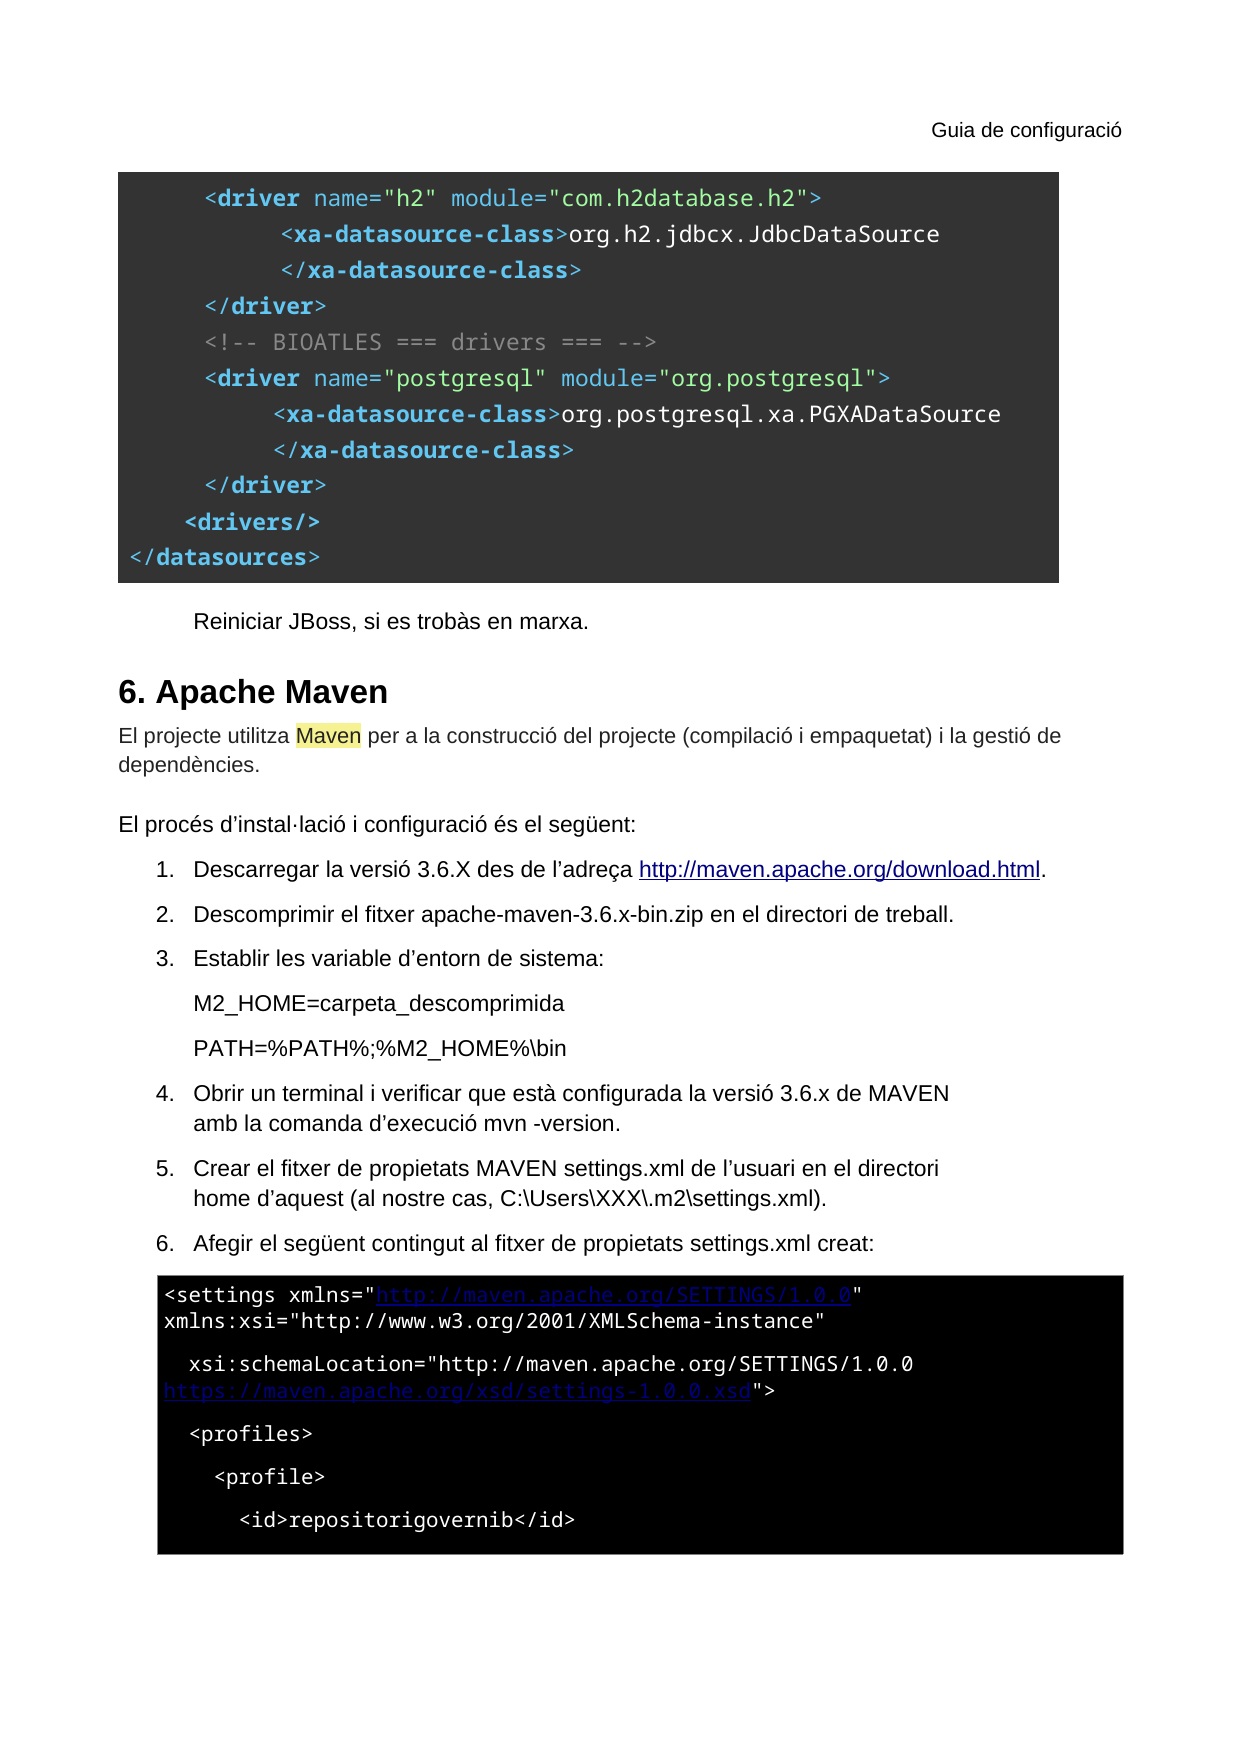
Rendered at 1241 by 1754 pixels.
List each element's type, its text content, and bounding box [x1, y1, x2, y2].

list Crear el fitxer de propietats MAVEN settings.xml de l’usuari en el directori home d’aquest (al nostre cas, C:\Users\XXX\.m2\settings.xml). [156, 1155, 1122, 1211]
text PATH=%PATH%;%M2_HOME%\bin [193, 1035, 1122, 1061]
text El procés d’instal·lació i configuració és el següent: [118, 811, 1122, 837]
list Establir les variable d’entorn de sistema: [156, 945, 1122, 972]
list Descarregar la versió 3.6.X des de l’adreça http://maven.apache.org/download.html. [156, 856, 1122, 882]
list Obrir un terminal i verificar que està configurada la versió 3.6.x de MAVEN amb la comanda d’execució mvn -version. [156, 1080, 1122, 1136]
table_header <settings xmlns="http://maven.apache.org/SETTINGS/1.0.0" xmlns:xsi="http://www.w3.org/2001/XMLSchema-instance" xsi:schemaLocation="http://maven.apache.org/SETTINGS/1.0.0 https://maven.apache.org/xsd/settings-1.0.0.xsd"> <profiles> <profile> <id>repositorigovernib</id> [158, 1276, 1123, 1554]
list Reiniciar JBoss, si es trobàs en marxa. [156, 608, 1122, 634]
list Descomprimir el fitxer apache-maven-3.6.x-bin.zip en el directori de treball. [156, 901, 1122, 927]
text El projecte utilitza Maven per a la construcció del projecte (compilació i empaquetat) i la gestió de dependències. [118, 723, 1122, 777]
list Afegir el següent contingut al fitxer de propietats settings.xml creat: [156, 1230, 1122, 1256]
subtitle 6. Apache Maven [118, 672, 1122, 710]
text M2_HOME=carpeta_descomprimida [193, 990, 1122, 1016]
table_header <driver name="h2" module="com.h2database.h2"> <xa-datasource-class>org.h2.jdbcx.JdbcDataSource </xa-datasource-class> </driver> <!-- BIOATLES === drivers === --> <driver name="postgresql" module="org.postgresql"> <xa-datasource-class>org.postgresql.xa.PGXADataSource </xa-datasource-class> </driver> <drivers/> </datasources> [118, 172, 1059, 583]
